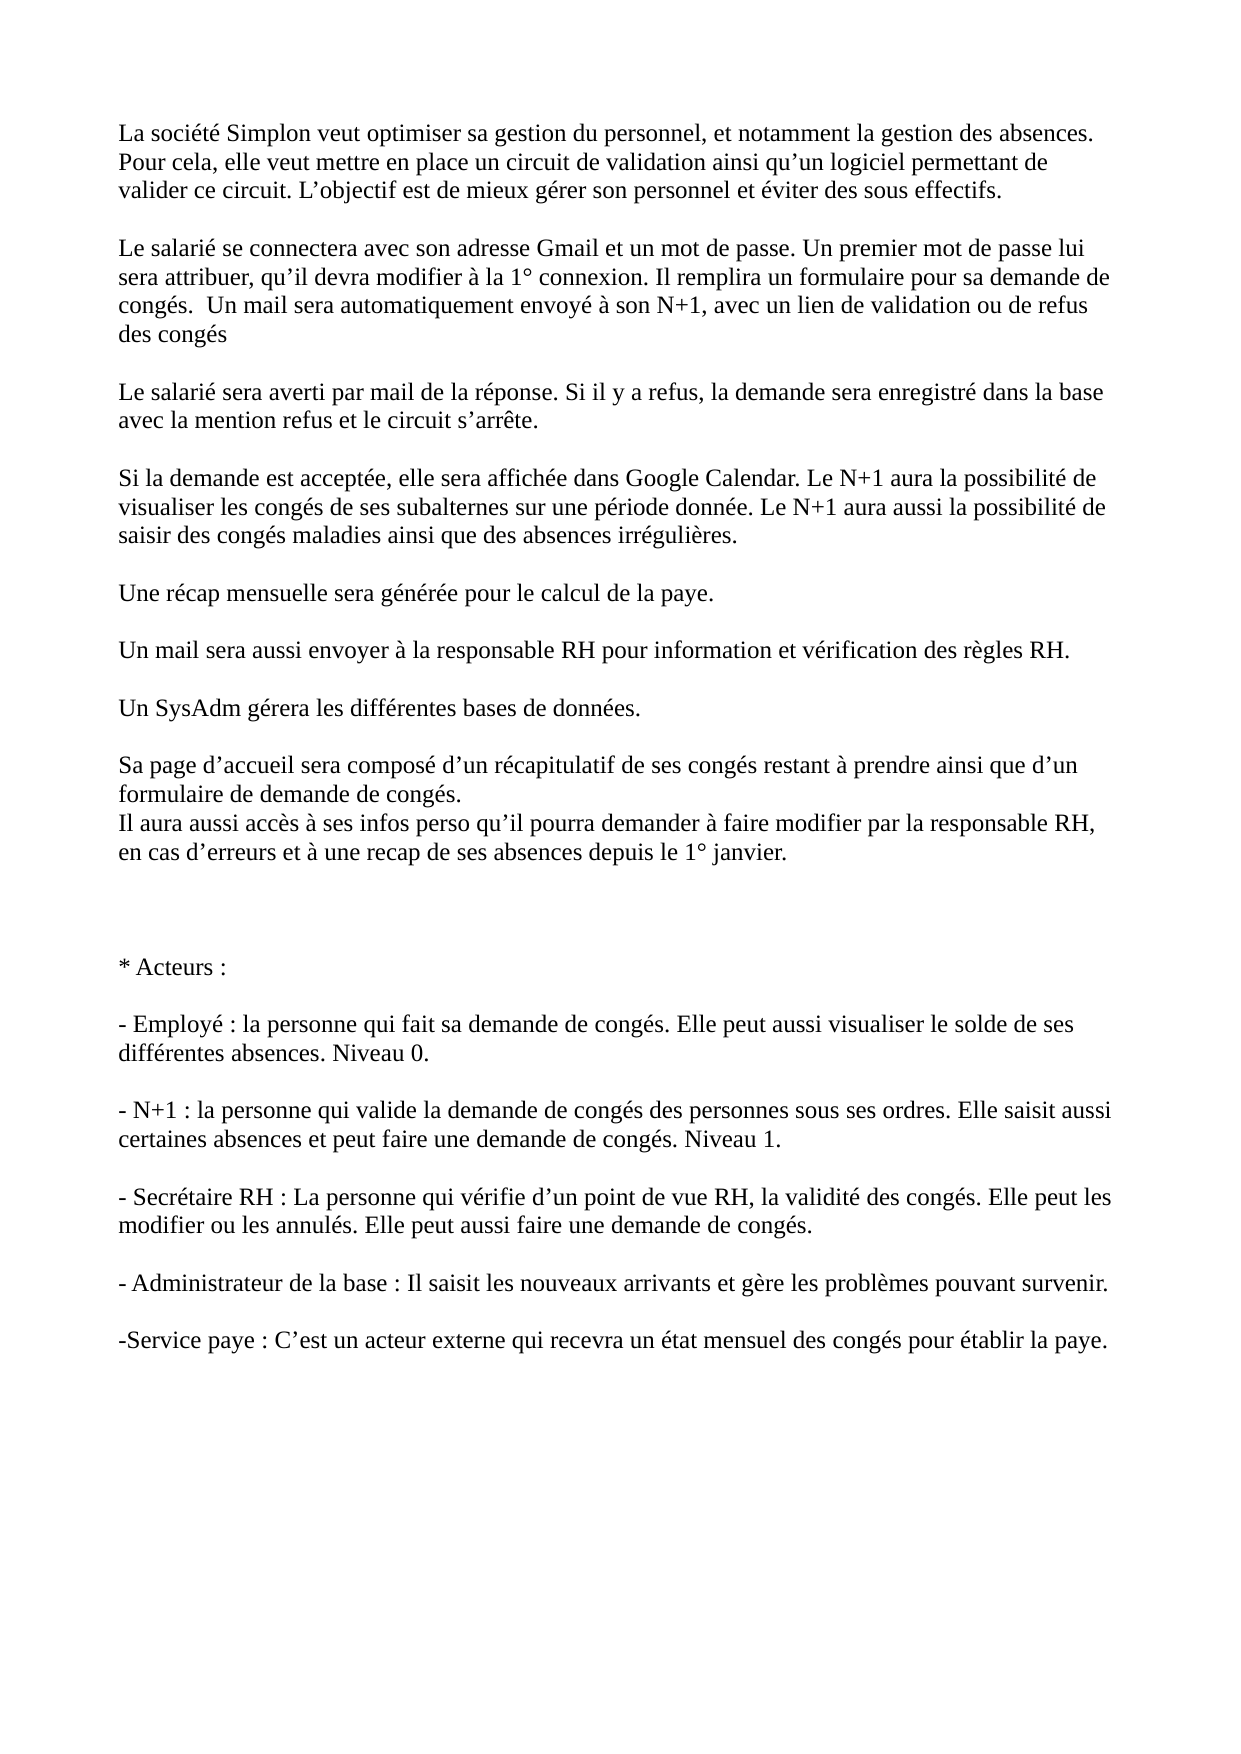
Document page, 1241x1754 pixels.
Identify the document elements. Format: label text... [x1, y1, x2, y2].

text -Service paye : C’est un acteur externe qui recevra un état mensuel des congés pour établir la paye. [118, 1326, 1122, 1354]
text - Secrétaire RH : La personne qui vérifie d’un point de vue RH, la validité des congés. Elle peut les modifier ou les annulés. Elle peut aussi faire une demande de congés. [118, 1182, 1122, 1239]
text Sa page d’accueil sera composé d’un récapitulatif de ses congés restant à prendre ainsi que d’un formulaire de demande de congés. [118, 751, 1122, 808]
text La société Simplon veut optimiser sa gestion du personnel, et notamment la gestion des absences. Pour cela, elle veut mettre en place un circuit de validation ainsi qu’un logiciel permettant de valider ce circuit. L’objectif est de mieux gérer son personnel et éviter des sous effectifs. [118, 118, 1122, 204]
text Le salarié sera averti par mail de la réponse. Si il y a refus, la demande sera enregistré dans la base avec la mention refus et le circuit s’arrête. [118, 377, 1122, 434]
text - Administrateur de la base : Il saisit les nouveaux arrivants et gère les problèmes pouvant survenir. [118, 1268, 1122, 1297]
text Le salarié se connectera avec son adresse Gmail et un mot de passe. Un premier mot de passe lui sera attribuer, qu’il devra modifier à la 1° connexion. Il remplira un formulaire pour sa demande de congés. Un mail sera automatiquement envoyé à son N+1, avec un lien de validation ou de refus des congés [118, 233, 1122, 348]
text - Employé : la personne qui fait sa demande de congés. Elle peut aussi visualiser le solde de ses différentes absences. Niveau 0. [118, 1009, 1122, 1067]
text * Acteurs : [118, 952, 1122, 981]
text Il aura aussi accès à ses infos perso qu’il pourra demander à faire modifier par la responsable RH, en cas d’erreurs et à une recap de ses absences depuis le 1° janvier. [118, 808, 1122, 866]
text Une récap mensuelle sera générée pour le calcul de la paye. [118, 578, 1122, 607]
text Un SysAdm gérera les différentes bases de données. [118, 693, 1122, 722]
text Un mail sera aussi envoyer à la responsable RH pour information et vérification des règles RH. [118, 636, 1122, 664]
text Si la demande est acceptée, elle sera affichée dans Google Calendar. Le N+1 aura la possibilité de visualiser les congés de ses subalternes sur une période donnée. Le N+1 aura aussi la possibilité de saisir des congés maladies ainsi que des absences irrégulières. [118, 463, 1122, 549]
text - N+1 : la personne qui valide la demande de congés des personnes sous ses ordres. Elle saisit aussi certaines absences et peut faire une demande de congés. Niveau 1. [118, 1096, 1122, 1153]
